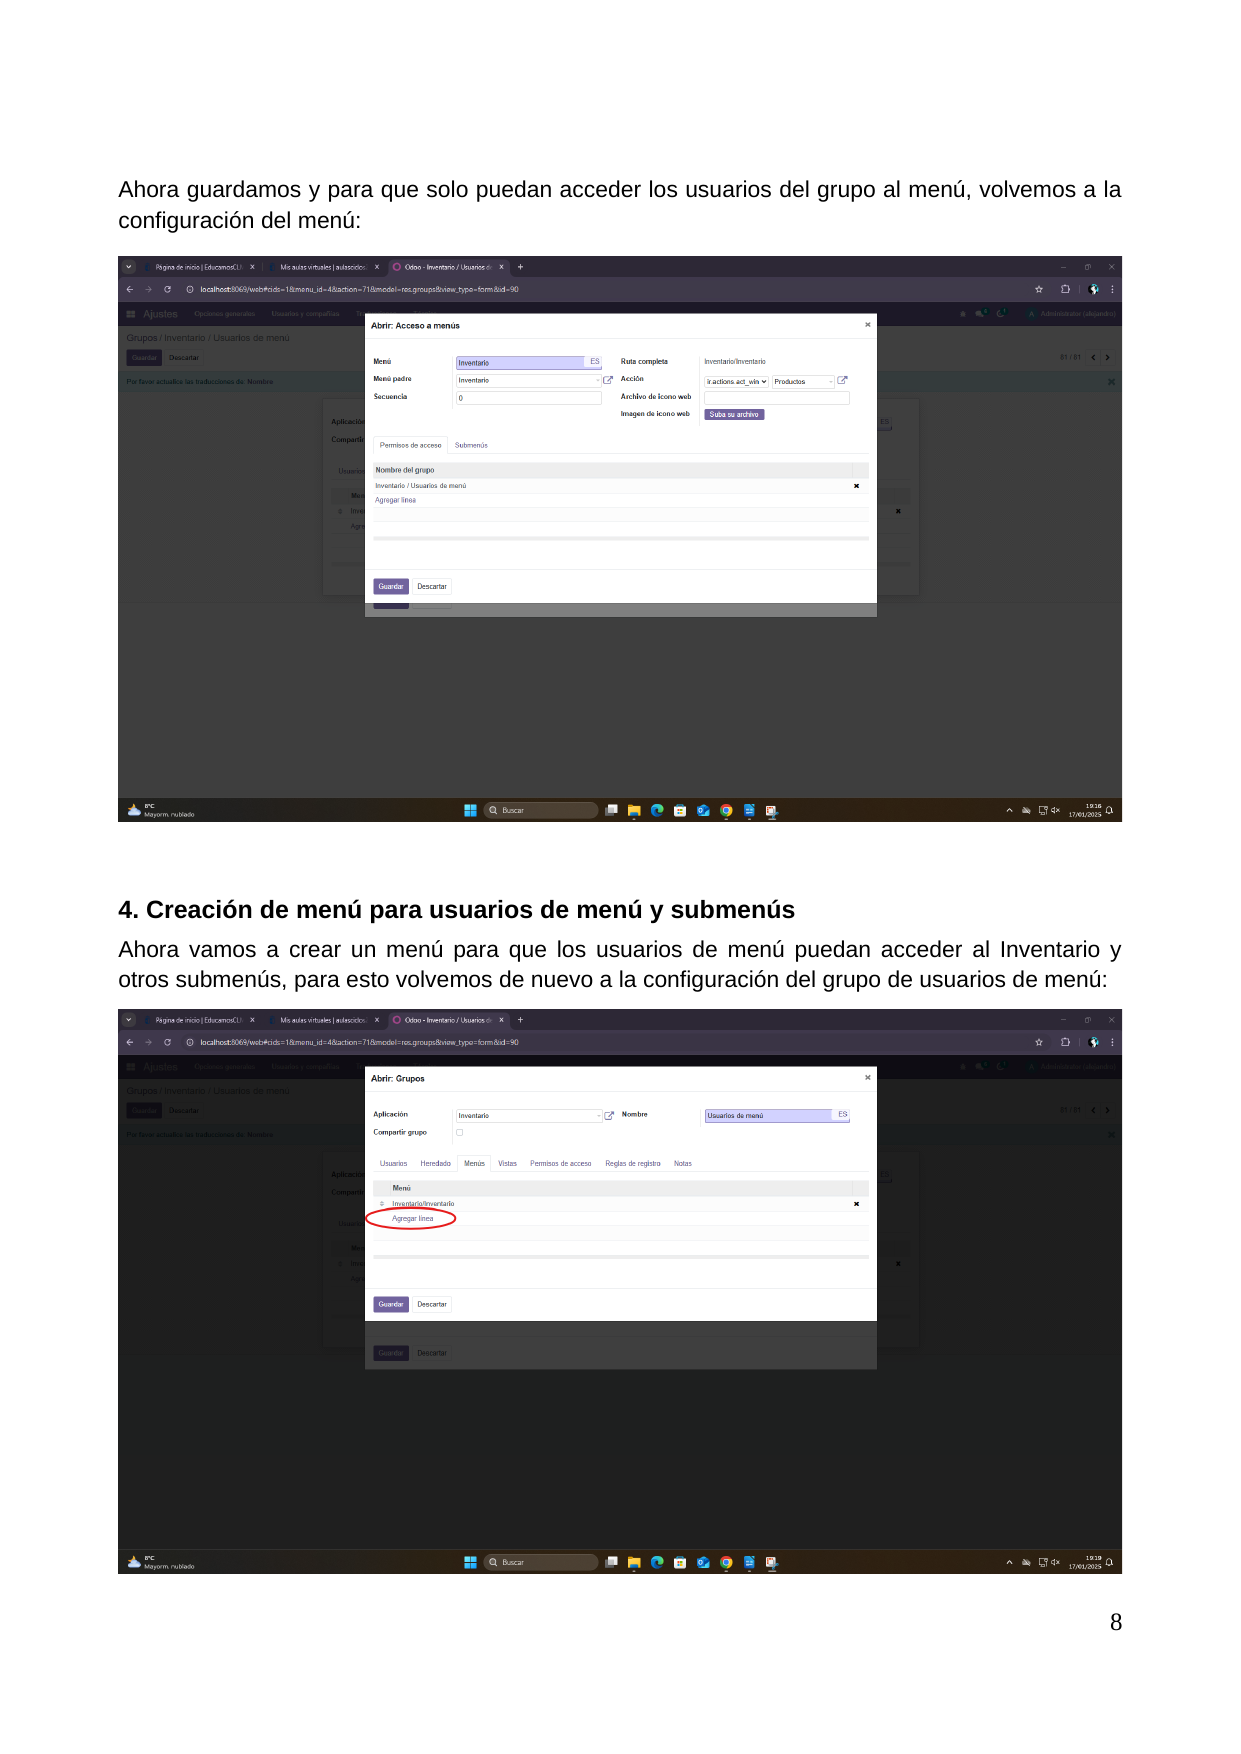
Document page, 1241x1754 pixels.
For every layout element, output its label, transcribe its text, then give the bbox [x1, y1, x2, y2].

picture [118, 1009, 1123, 1574]
subtitle 4. Creación de menú para usuarios de menú y submenús [118, 895, 1122, 923]
text Ahora guardamos y para que solo puedan acceder los usuarios del grupo al menú, volvemos a la configuración del menú: [118, 176, 1122, 233]
text Ahora vamos a crear un menú para que los usuarios de menú puedan acceder al Inventario y otros submenús, para esto volvemos de nuevo a la configuración del grupo de usuarios de menú: [118, 936, 1122, 993]
picture [118, 256, 1123, 822]
